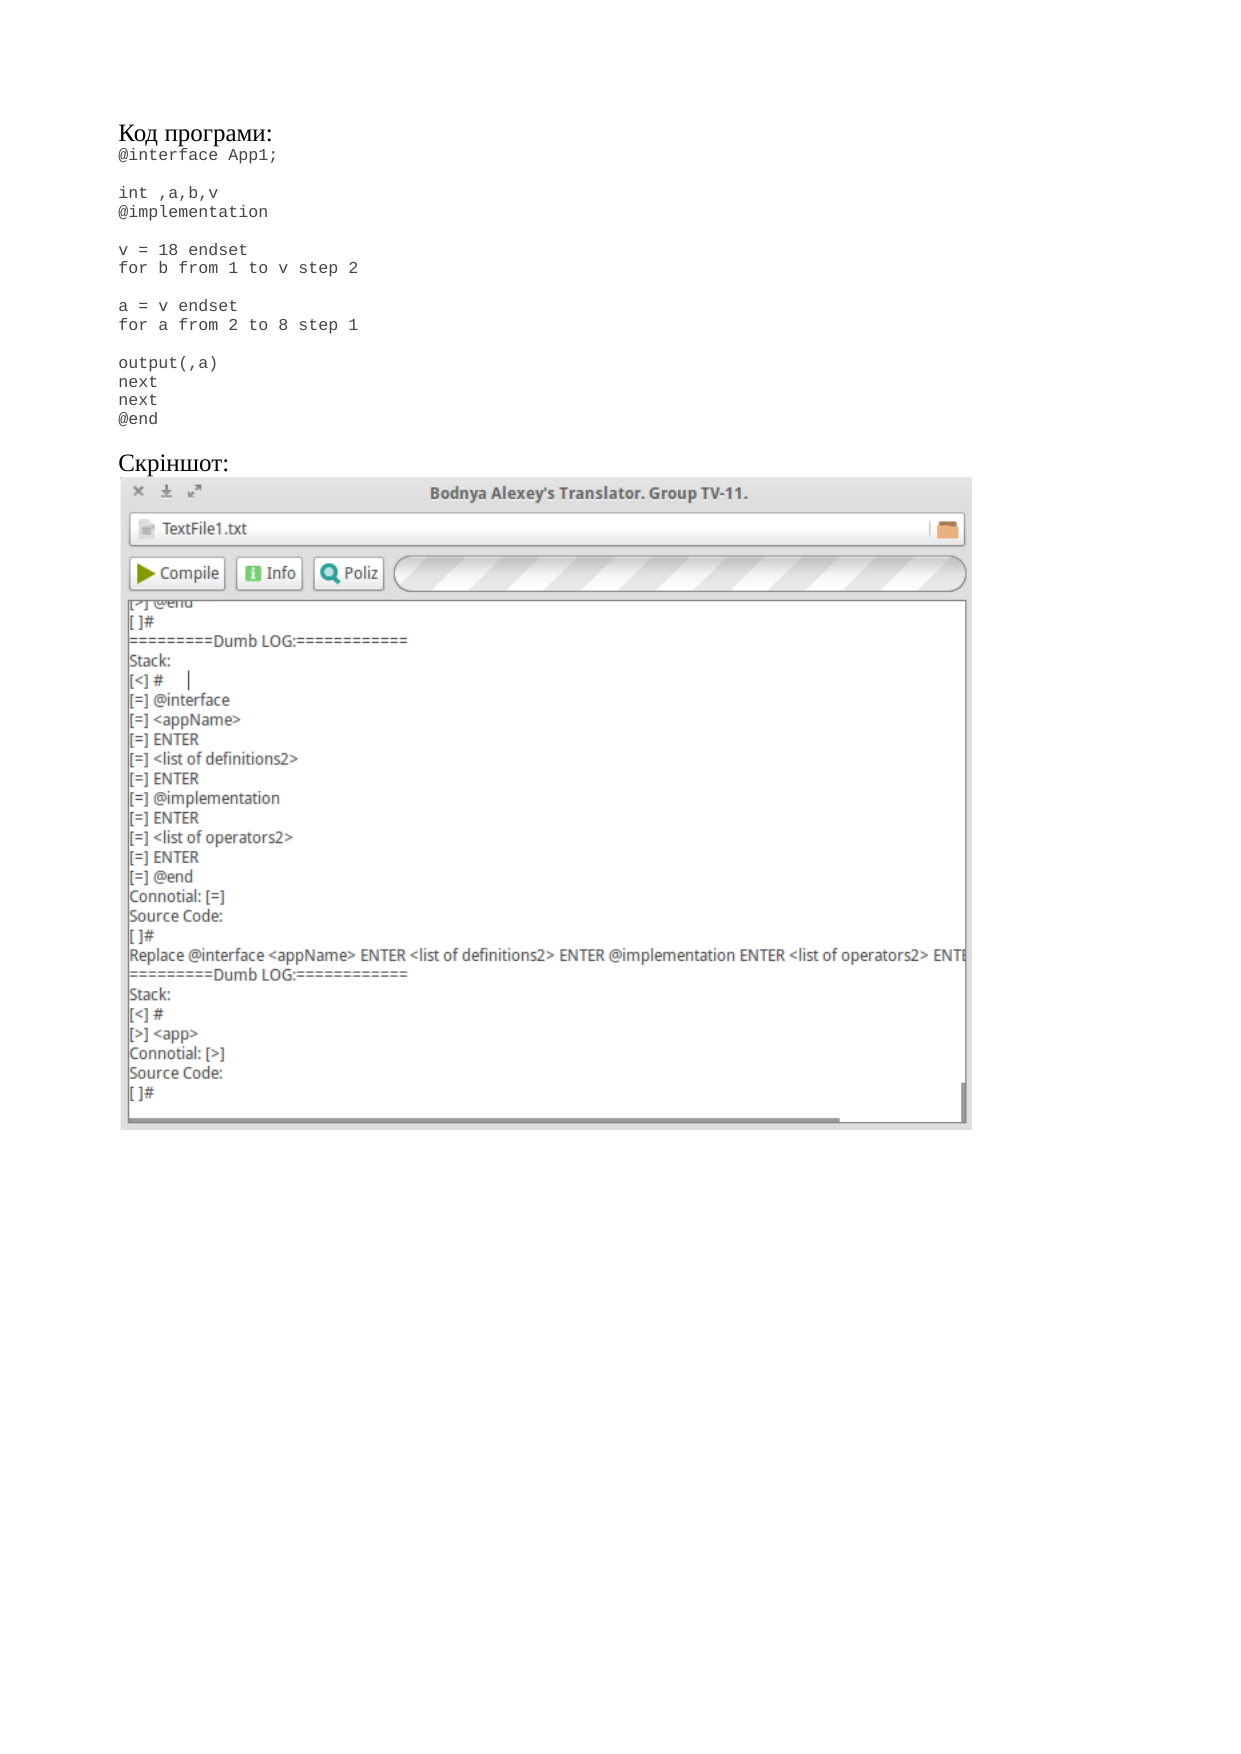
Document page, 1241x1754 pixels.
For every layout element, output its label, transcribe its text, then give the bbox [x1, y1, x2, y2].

picture [120, 477, 972, 1130]
text @implementation [118, 203, 1122, 222]
text Код програми: [118, 118, 1122, 147]
text v = 18 endset [118, 241, 1122, 260]
text output(,a) [118, 354, 1122, 373]
text next [118, 392, 1122, 411]
text @interface App1; [118, 147, 1122, 166]
text @end [118, 411, 1122, 430]
text int ,a,b,v [118, 184, 1122, 203]
text Скріншот: [118, 448, 1122, 477]
text for a from 2 to 8 step 1 [118, 317, 1122, 335]
text next [118, 373, 1122, 392]
text for b from 1 to v step 2 [118, 260, 1122, 279]
text a = v endset [118, 298, 1122, 317]
